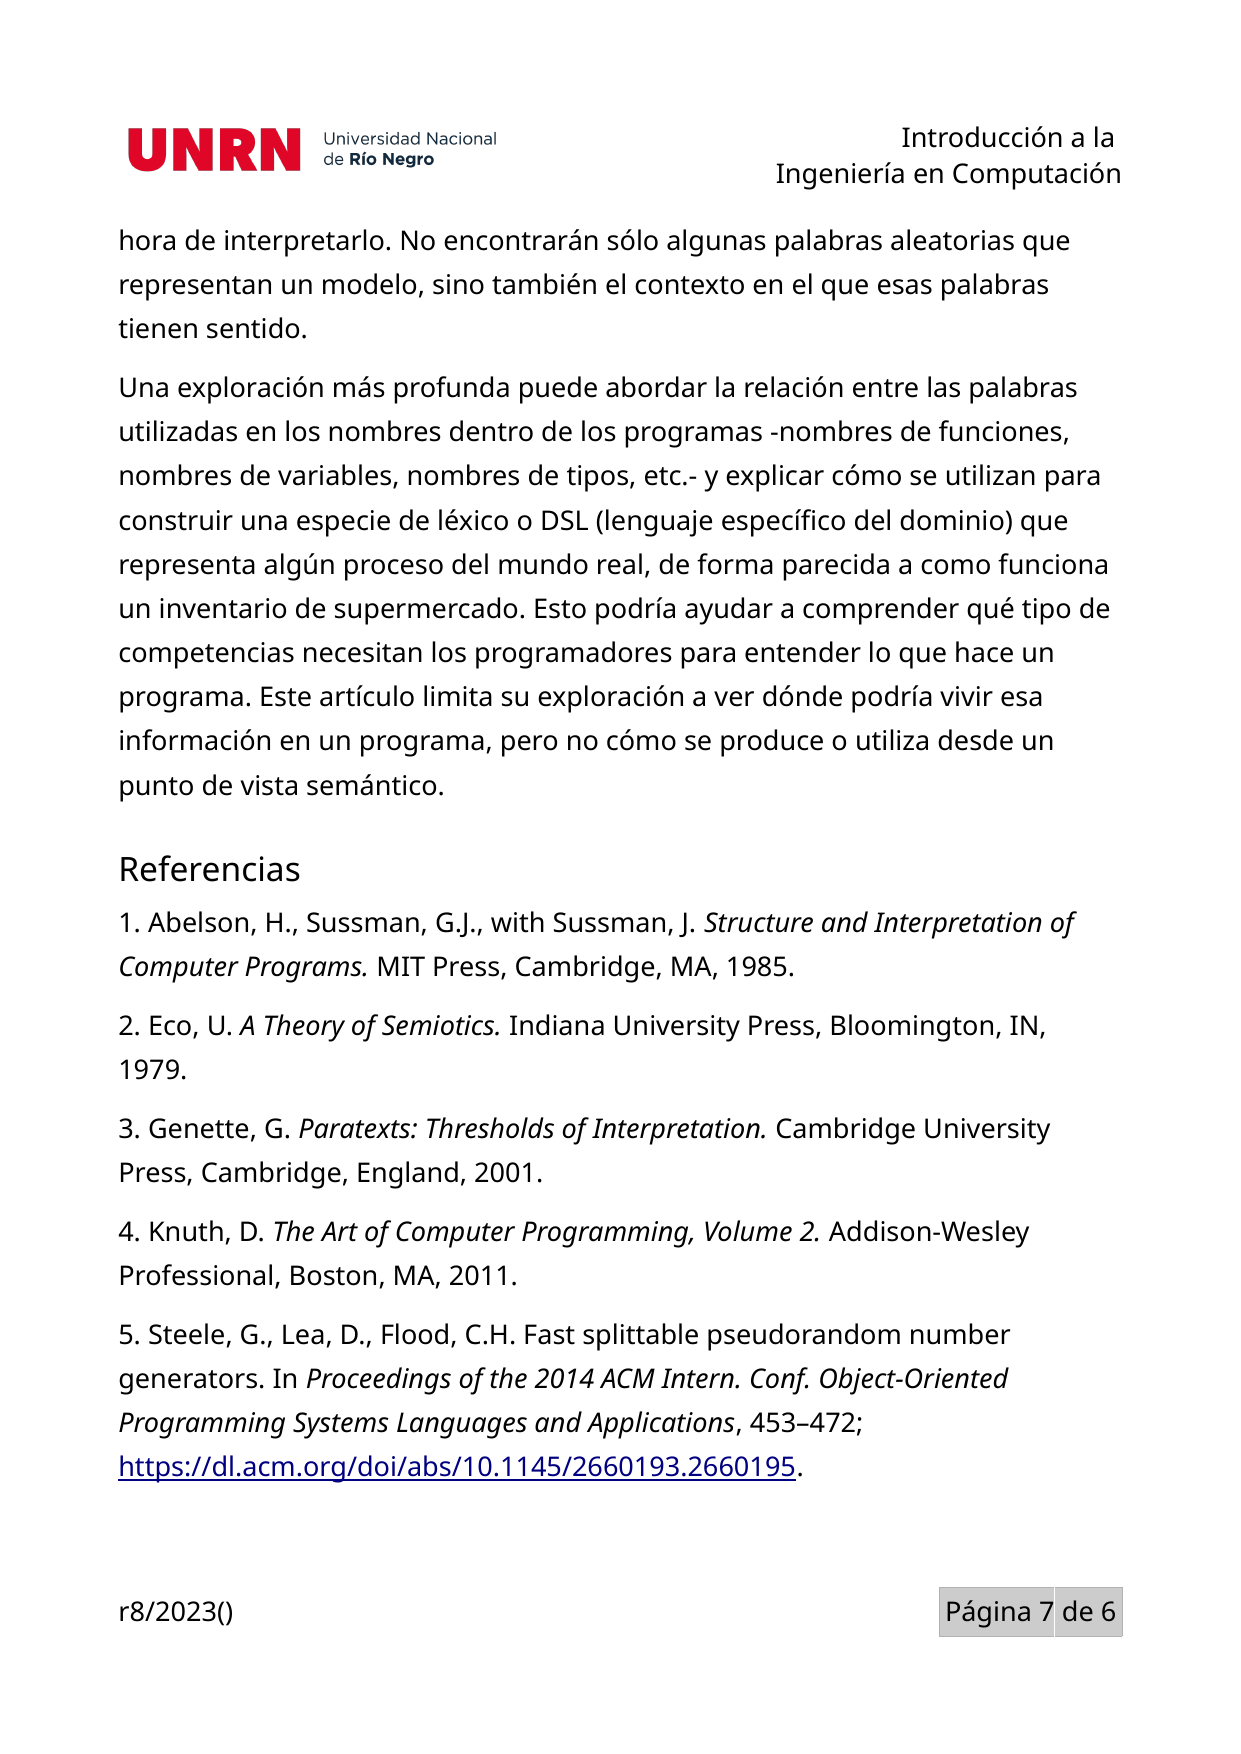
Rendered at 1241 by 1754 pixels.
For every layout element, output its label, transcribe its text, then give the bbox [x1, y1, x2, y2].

text hora de interpretarlo. No encontrarán sólo algunas palabras aleatorias que representan un modelo, sino también el contexto en el que esas palabras tienen sentido. [118, 221, 1122, 347]
text 4. Knuth, D. The Art of Computer Programming, Volume 2. Addison-Wesley Professional, Boston, MA, 2011. [118, 1212, 1122, 1293]
subtitle Referencias [118, 846, 1122, 891]
picture [118, 118, 505, 180]
text 3. Genette, G. Paratexts: Thresholds of Interpretation. Cambridge University Press, Cambridge, England, 2001. [118, 1109, 1122, 1191]
text 1. Abelson, H., Sussman, G.J., with Sussman, J. Structure and Interpretation of Computer Programs. MIT Press, Cambridge, MA, 1985. [118, 904, 1122, 985]
text 2. Eco, U. A Theory of Semiotics. Indiana University Press, Bloomington, IN, 1979. [118, 1007, 1122, 1088]
text 5. Steele, G., Lea, D., Flood, C.H. Fast splittable pseudorandom number generators. In Proceedings of the 2014 ACM Intern. Conf. Object-Oriented Programming Systems Languages and Applications, 453–472; https://dl.acm.org/doi/abs/10.1145/2660193.2660195. [118, 1315, 1122, 1485]
text Una exploración más profunda puede abordar la relación entre las palabras utilizadas en los nombres dentro de los programas -nombres de funciones, nombres de variables, nombres de tipos, etc.- y explicar cómo se utilizan para construir una especie de léxico o DSL (lenguaje específico del dominio) que representa algún proceso del mundo real, de forma parecida a como funciona un inventario de supermercado. Esto podría ayudar a comprender qué tipo de competencias necesitan los programadores para entender lo que hace un programa. Este artículo limita su exploración a ver dónde podría vivir esa información en un programa, pero no cómo se produce o utiliza desde un punto de vista semántico. [118, 368, 1122, 803]
